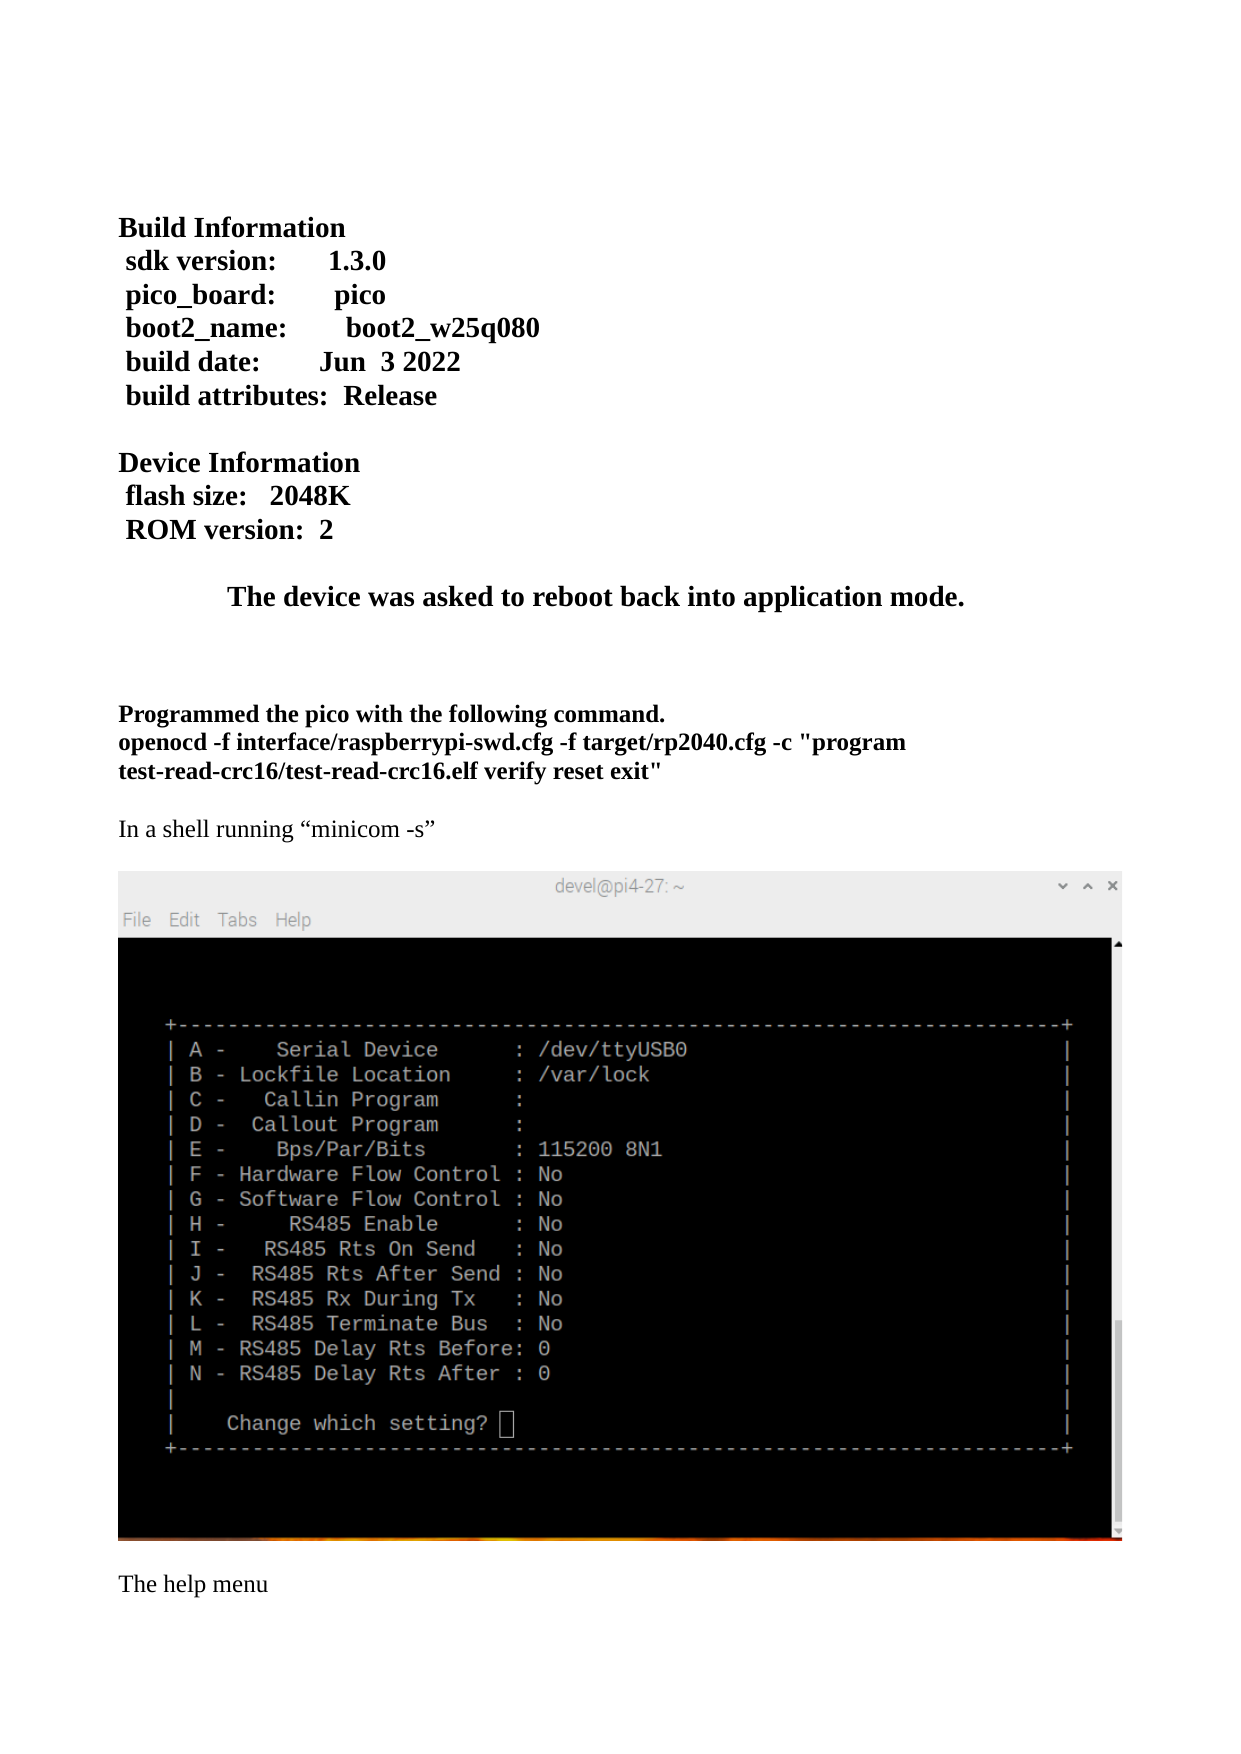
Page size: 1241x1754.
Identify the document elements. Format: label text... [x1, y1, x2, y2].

text In a shell running “minicom -s” [118, 814, 1122, 842]
text flash size: 2048K [118, 478, 1122, 512]
text openocd -f interface/raspberrypi-swd.cfg -f target/rp2040.cfg -c "program test-read-crc16/test-read-crc16.elf verify reset exit" [118, 727, 1122, 785]
text Device Information [118, 445, 1122, 478]
text build attributes: Release [118, 378, 1122, 411]
picture [118, 871, 1123, 1541]
text sdk version: 1.3.0 [118, 243, 1122, 277]
text boot2_name: boot2_w25q080 [118, 311, 1122, 344]
text pico_board: pico [118, 277, 1122, 311]
text ROM version: 2 [118, 512, 1122, 545]
text build date: Jun 3 2022 [118, 344, 1122, 378]
text The help menu [118, 1569, 1122, 1598]
text Programmed the pico with the following command. [118, 699, 1122, 727]
text The device was asked to reboot back into application mode. [118, 579, 1122, 612]
text Build Information [118, 210, 1122, 243]
